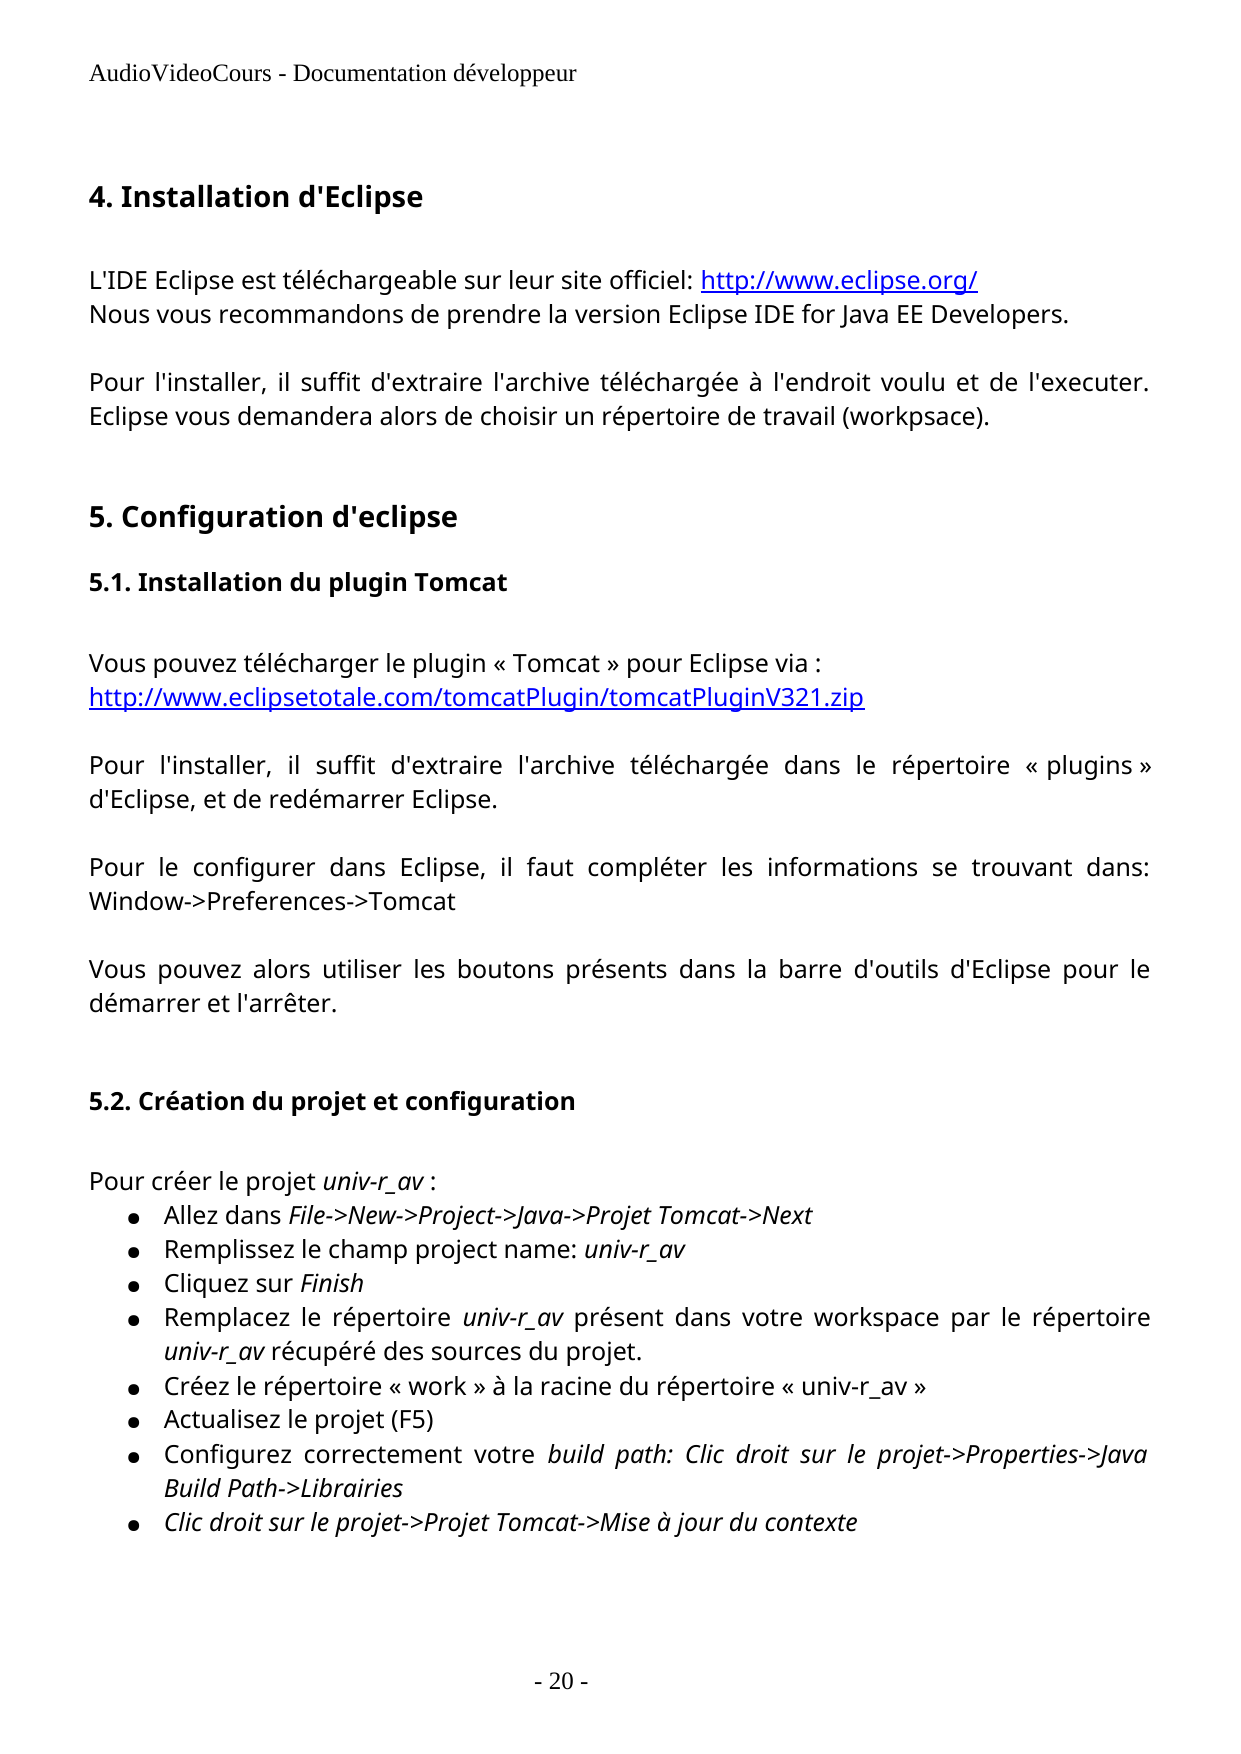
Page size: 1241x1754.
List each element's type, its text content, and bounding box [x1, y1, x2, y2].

subtitle 5.2. Création du projet et configuration [88, 1083, 1152, 1117]
text Pour l'installer, il suffit d'extraire l'archive téléchargée dans le répertoire « plugins » d'Eclipse, et de redémarrer Eclipse. [88, 747, 1152, 816]
text Pour créer le projet univ-r_av : [88, 1164, 1152, 1198]
subtitle 4. Installation d'Eclipse [88, 176, 1152, 216]
text Vous pouvez alors utiliser les boutons présents dans la barre d'outils d'Eclipse pour le démarrer et l'arrêter. [88, 952, 1152, 1020]
list Remplissez le champ project name: univ-r_av [126, 1232, 1152, 1266]
list Allez dans File->New->Project->Java->Projet Tomcat->Next [126, 1198, 1152, 1232]
text Vous pouvez télécharger le plugin « Tomcat » pour Eclipse via : [88, 645, 1152, 679]
text http://www.eclipsetotale.com/tomcatPlugin/tomcatPluginV321.zip [88, 679, 1152, 713]
text Nous vous recommandons de prendre la version Eclipse IDE for Java EE Developers. [88, 296, 1152, 331]
subtitle 5.1. Installation du plugin Tomcat [88, 565, 1152, 599]
list Configurez correctement votre build path: Clic droit sur le projet->Properties->Java Build Path->Librairies [126, 1436, 1152, 1504]
list Clic droit sur le projet->Projet Tomcat->Mise à jour du contexte [126, 1504, 1152, 1538]
text L'IDE Eclipse est téléchargeable sur leur site officiel: http://www.eclipse.org/ [88, 262, 1152, 296]
list Remplacez le répertoire univ-r_av présent dans votre workspace par le répertoire univ-r_av récupéré des sources du projet. [126, 1300, 1152, 1368]
subtitle 5. Configuration d'eclipse [88, 496, 1152, 536]
list Cliquez sur Finish [126, 1266, 1152, 1300]
text Pour l'installer, il suffit d'extraire l'archive téléchargée à l'endroit voulu et de l'executer. Eclipse vous demandera alors de choisir un répertoire de travail (workpsace). [88, 364, 1152, 433]
list Actualisez le projet (F5) [126, 1402, 1152, 1436]
list Créez le répertoire « work » à la racine du répertoire « univ-r_av » [126, 1368, 1152, 1402]
text Pour le configurer dans Eclipse, il faut compléter les informations se trouvant dans: Window->Preferences->Tomcat [88, 850, 1152, 918]
